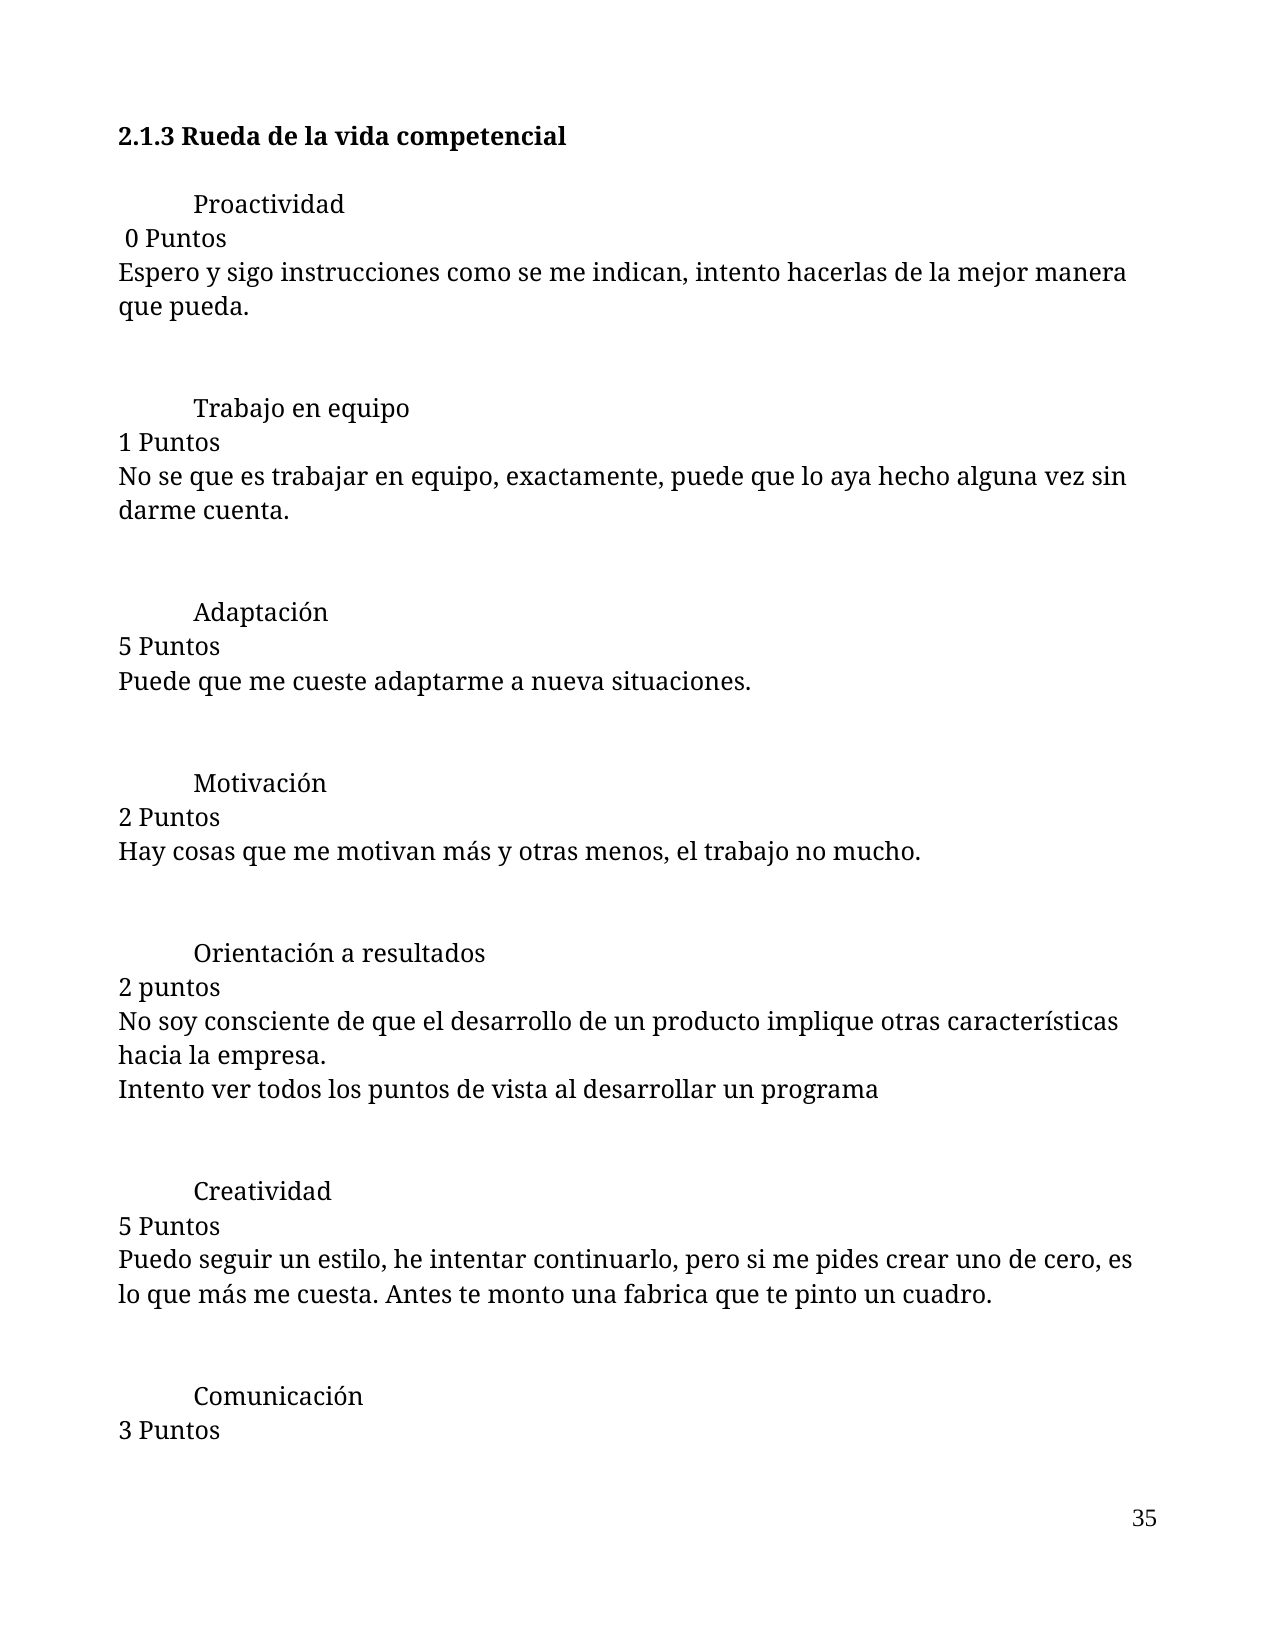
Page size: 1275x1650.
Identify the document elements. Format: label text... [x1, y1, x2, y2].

text 2 puntos [118, 970, 1157, 1004]
text 5 Puntos [118, 1208, 1157, 1242]
text 2.1.3 Rueda de la vida competencial [118, 118, 1157, 152]
text 2 Puntos [118, 799, 1157, 833]
text Puede que me cueste adaptarme a nueva situaciones. [118, 663, 1157, 697]
text 0 Puntos [118, 220, 1157, 254]
text Comunicación [118, 1378, 1157, 1412]
text 1 Puntos [118, 425, 1157, 459]
text Orientación a resultados [118, 936, 1157, 970]
text Hay cosas que me motivan más y otras menos, el trabajo no mucho. [118, 833, 1157, 867]
text Creatividad [118, 1174, 1157, 1208]
text Trabajo en equipo [118, 391, 1157, 425]
text Espero y sigo instrucciones como se me indican, intento hacerlas de la mejor manera que pueda. [118, 254, 1157, 322]
text 3 Puntos [118, 1412, 1157, 1447]
text Intento ver todos los puntos de vista al desarrollar un programa [118, 1072, 1157, 1106]
text No soy consciente de que el desarrollo de un producto implique otras características hacia la empresa. [118, 1004, 1157, 1072]
text Proactividad [118, 186, 1157, 220]
text Puedo seguir un estilo, he intentar continuarlo, pero si me pides crear uno de cero, es lo que más me cuesta. Antes te monto una fabrica que te pinto un cuadro. [118, 1242, 1157, 1310]
text 5 Puntos [118, 629, 1157, 663]
text Adaptación [118, 595, 1157, 629]
text Motivación [118, 765, 1157, 799]
text No se que es trabajar en equipo, exactamente, puede que lo aya hecho alguna vez sin darme cuenta. [118, 459, 1157, 527]
